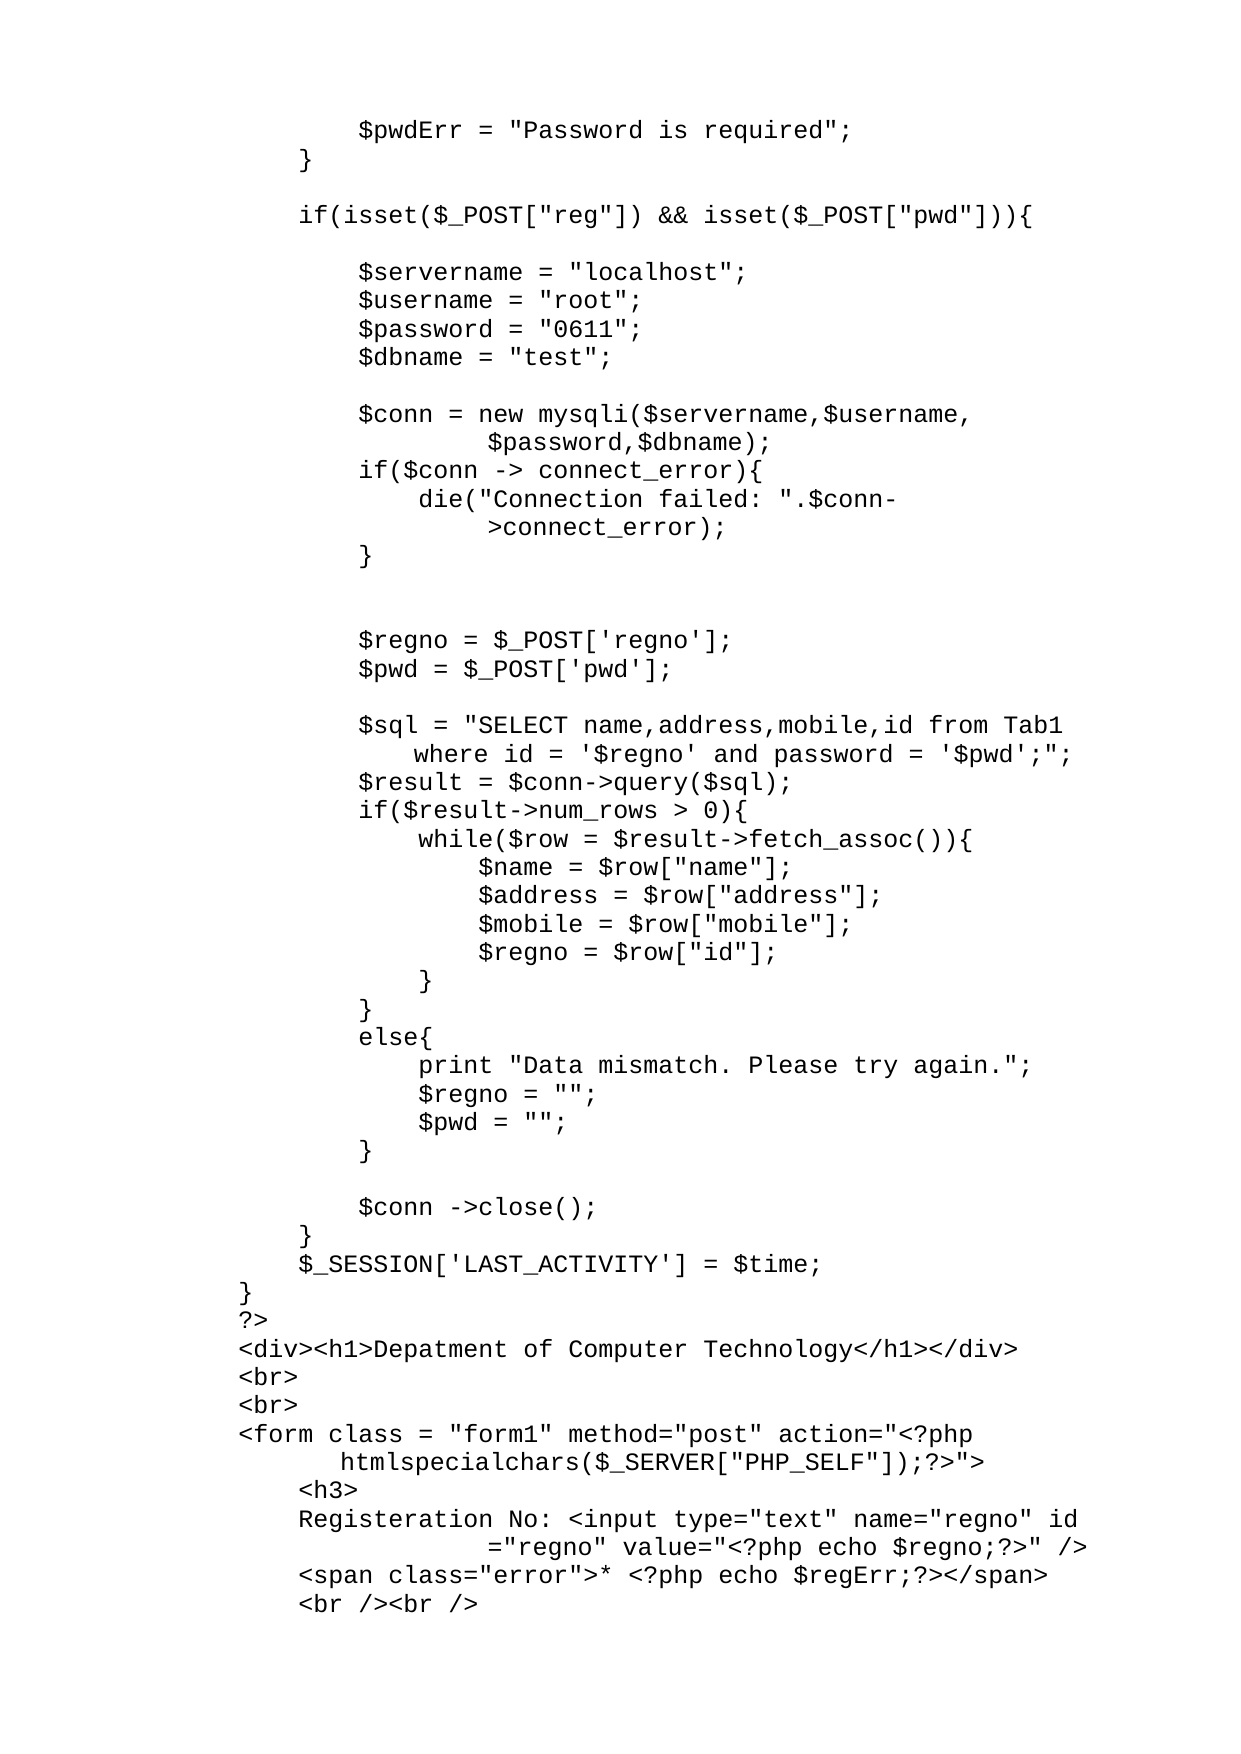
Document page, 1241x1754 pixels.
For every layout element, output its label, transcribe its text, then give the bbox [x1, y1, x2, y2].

text } [118, 968, 1122, 996]
text } [118, 1280, 1122, 1308]
text $regno = $_POST['regno']; [118, 628, 1122, 656]
text while($row = $result->fetch_assoc()){ [118, 826, 1122, 855]
text <span class="error">* <?php echo $regErr;?></span> [118, 1563, 1122, 1591]
text if($result->num_rows > 0){ [118, 798, 1122, 826]
text Registeration No: <input type="text" name="regno" id ="regno" value="<?php echo $regno;?>" /> [118, 1506, 1122, 1563]
text $conn = new mysqli($servername,$username, $password,$dbname); [118, 401, 1122, 458]
text $_SESSION['LAST_ACTIVITY'] = $time; [118, 1251, 1122, 1280]
text $pwd = ""; [118, 1110, 1122, 1138]
text } [118, 543, 1122, 571]
text } [118, 996, 1122, 1025]
text <div><h1>Depatment of Computer Technology</h1></div> [118, 1336, 1122, 1365]
text <form class = "form1" method="post" action="<?php htmlspecialchars($_SERVER["PHP_SELF"]);?>"> [118, 1421, 1122, 1478]
text print "Data mismatch. Please try again."; [118, 1053, 1122, 1081]
text $username = "root"; [118, 288, 1122, 316]
text $mobile = $row["mobile"]; [118, 911, 1122, 940]
text <br> [118, 1393, 1122, 1421]
text } [118, 1223, 1122, 1251]
text ?> [118, 1308, 1122, 1336]
text $result = $conn->query($sql); [118, 770, 1122, 798]
text $pwd = $_POST['pwd']; [118, 656, 1122, 685]
text $address = $row["address"]; [118, 883, 1122, 911]
text $regno = ""; [118, 1081, 1122, 1110]
text else{ [118, 1025, 1122, 1053]
text if($conn -> connect_error){ [118, 458, 1122, 486]
text $name = $row["name"]; [118, 855, 1122, 883]
text <br /><br /> [118, 1591, 1122, 1620]
text if(isset($_POST["reg"]) && isset($_POST["pwd"])){ [118, 203, 1122, 231]
text $conn ->close(); [118, 1195, 1122, 1223]
text } [118, 1138, 1122, 1166]
text $dbname = "test"; [118, 345, 1122, 373]
text $pwdErr = "Password is required"; [118, 118, 1122, 146]
text $regno = $row["id"]; [118, 940, 1122, 968]
text $password = "0611"; [118, 316, 1122, 345]
text <h3> [118, 1478, 1122, 1506]
text $sql = "SELECT name,address,mobile,id from Tab1 where id = '$regno' and password = '$pwd';"; [118, 713, 1122, 770]
text <br> [118, 1365, 1122, 1393]
text } [118, 146, 1122, 175]
text die("Connection failed: ".$conn- >connect_error); [118, 486, 1122, 543]
text $servername = "localhost"; [118, 260, 1122, 288]
